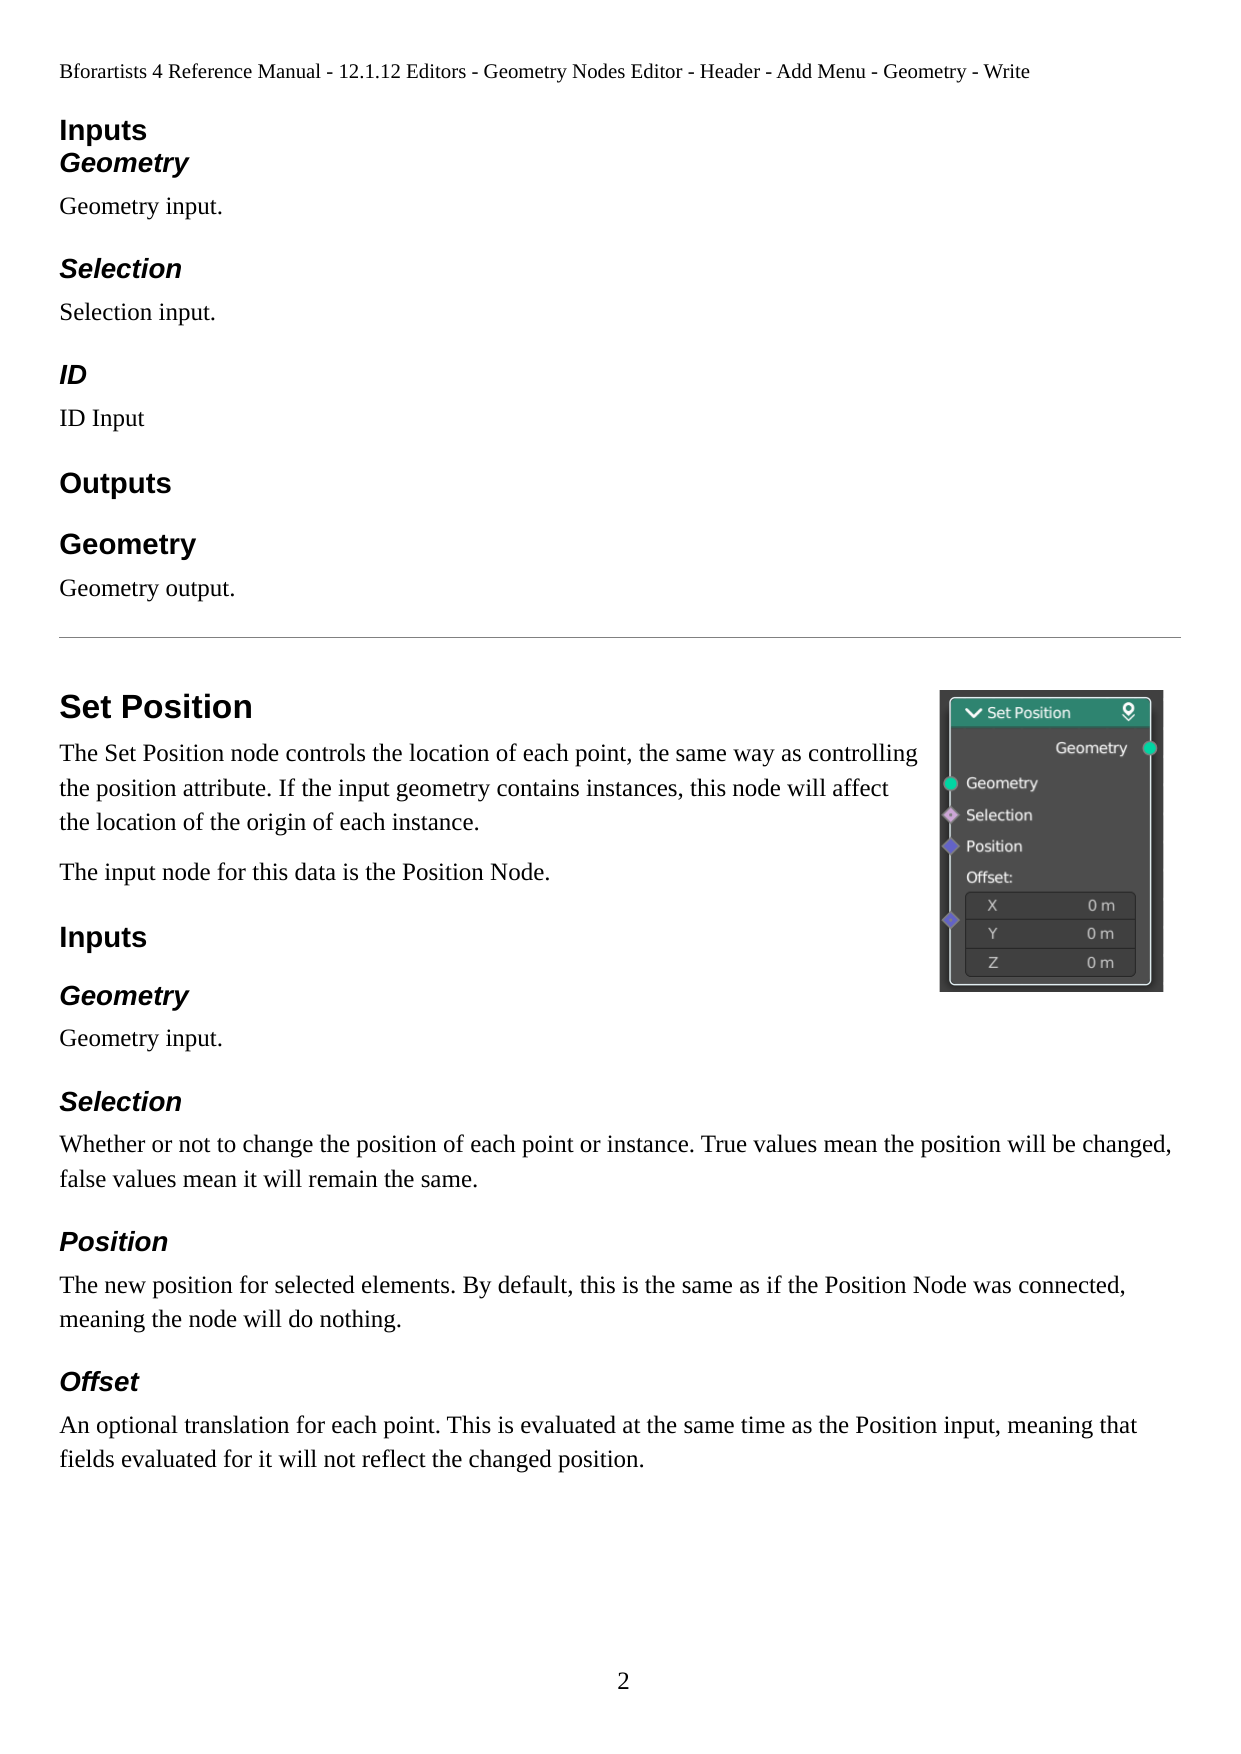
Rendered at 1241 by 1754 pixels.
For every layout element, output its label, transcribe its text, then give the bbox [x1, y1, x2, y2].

text An optional translation for each point. This is evaluated at the same time as the Position input, meaning that fields evaluated for it will not reflect the changed position. [59, 1410, 1181, 1473]
subtitle Selection [59, 1085, 1181, 1117]
subtitle Inputs [59, 920, 939, 954]
text The new position for selected elements. By default, this is the same as if the Position Node was connected, meaning the node will do nothing. [59, 1270, 1181, 1333]
text Geometry input. [59, 191, 1181, 219]
text Selection input. [59, 297, 1181, 325]
picture [939, 690, 1164, 992]
text The input node for this data is the Position Node. [59, 857, 939, 885]
text Geometry output. [59, 573, 1181, 602]
subtitle Geometry [59, 146, 1181, 178]
subtitle Selection [59, 252, 1181, 284]
subtitle Geometry [59, 527, 1181, 561]
subtitle Offset [59, 1366, 1181, 1398]
subtitle Set Position [59, 687, 1181, 726]
text Whether or not to change the position of each point or instance. True values mean the position will be changed, false values mean it will remain the same. [59, 1129, 1181, 1192]
subtitle Inputs [59, 113, 1181, 146]
text ID Input [59, 403, 1181, 431]
subtitle [1164, 920, 1181, 954]
subtitle Position [59, 1225, 1181, 1257]
subtitle Geometry [59, 979, 1181, 1011]
subtitle Outputs [59, 466, 1181, 500]
text Geometry input. [59, 1023, 1181, 1052]
text The Set Position node controls the location of each point, the same way as controlling the position attribute. If the input geometry contains instances, this node will affect the location of the origin of each instance. [59, 738, 939, 836]
subtitle ID [59, 358, 1181, 390]
